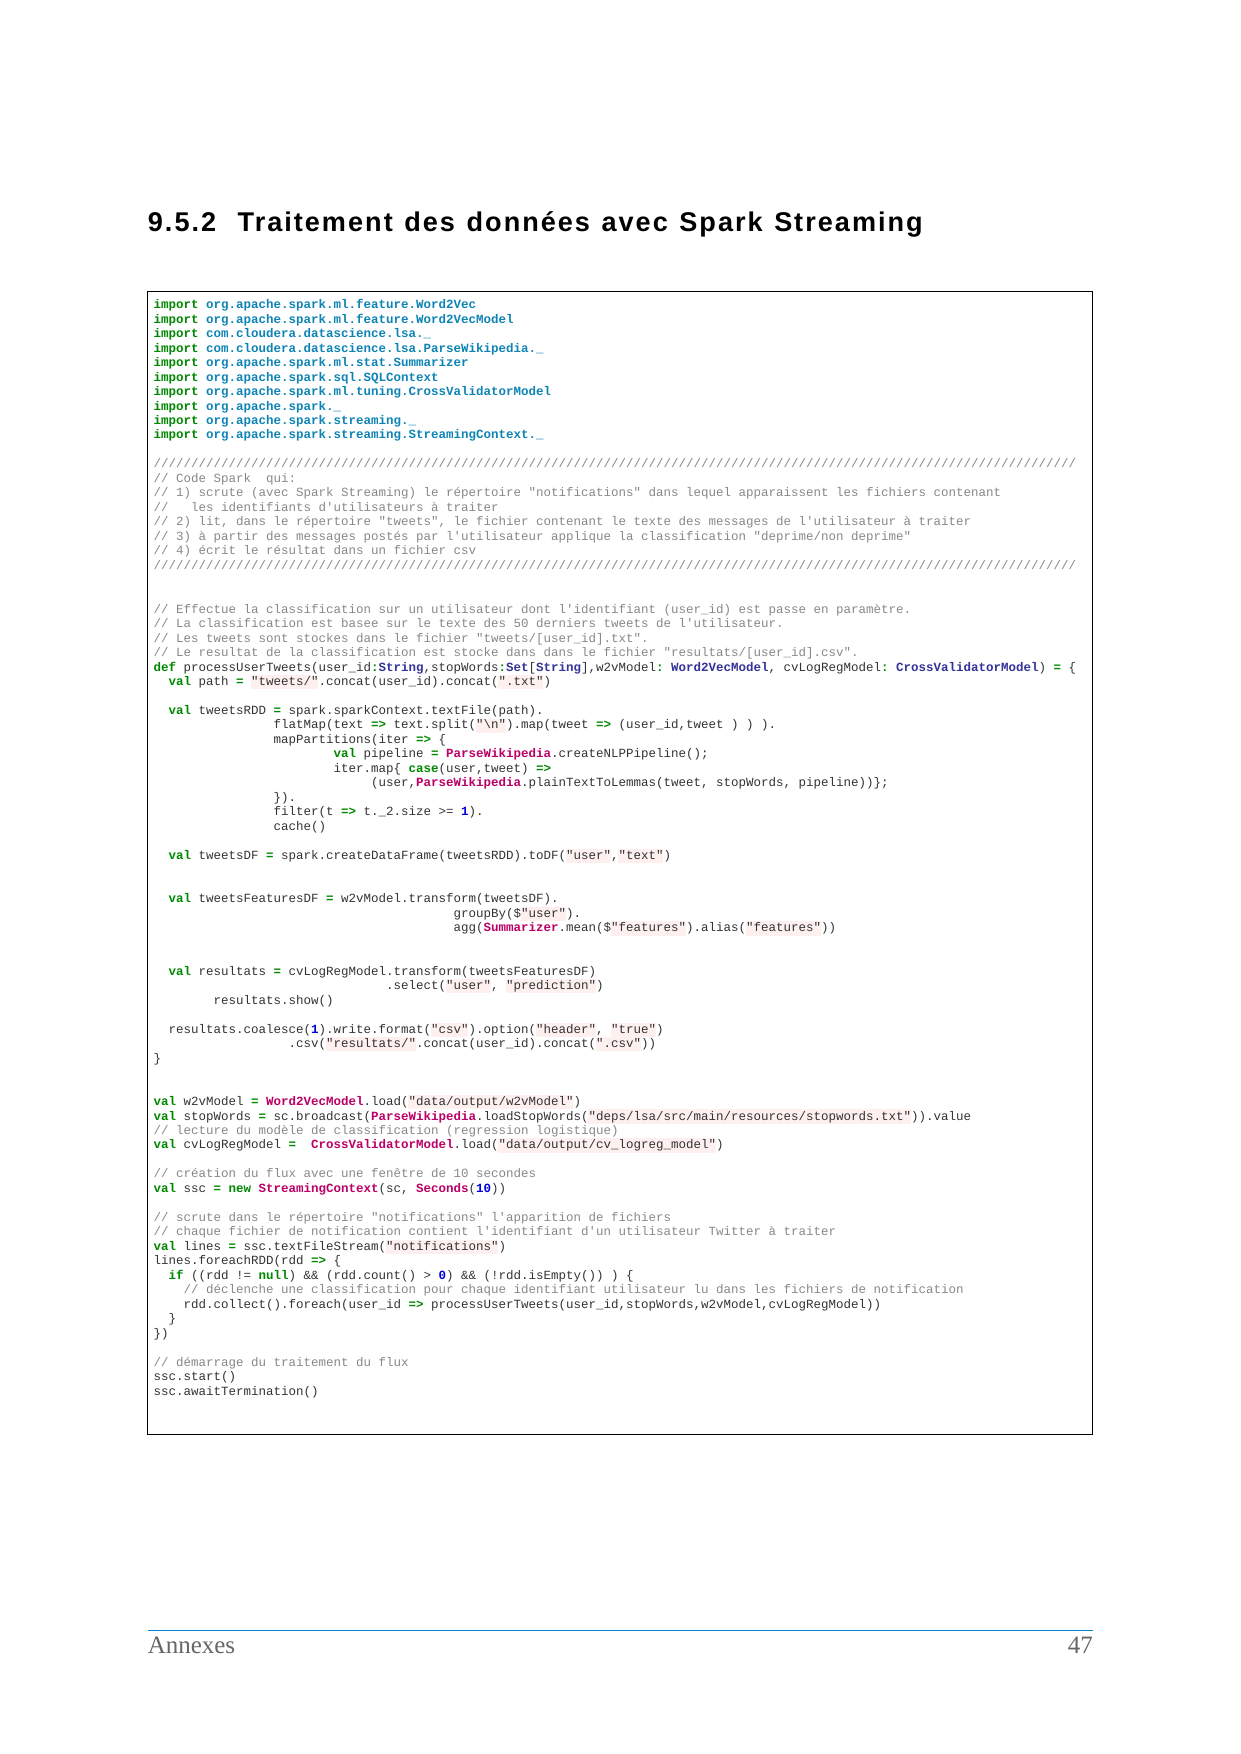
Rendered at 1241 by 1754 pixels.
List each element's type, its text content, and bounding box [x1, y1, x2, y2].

table_header import org.apache.spark.ml.feature.Word2Vec import org.apache.spark.ml.feature.Word2VecModel import com.cloudera.datascience.lsa._ import com.cloudera.datascience.lsa.ParseWikipedia._ import org.apache.spark.ml.stat.Summarizer import org.apache.spark.sql.SQLContext import org.apache.spark.ml.tuning.CrossValidatorModel import org.apache.spark._ import org.apache.spark.streaming._ import org.apache.spark.streaming.StreamingContext._ /////////////////////////////////////////////////////////////////////////////////////////////////////////////////////////// // Code Spark qui: // 1) scrute (avec Spark Streaming) le répertoire "notifications" dans lequel apparaissent les fichiers contenant // les identifiants d'utilisateurs à traiter // 2) lit, dans le répertoire "tweets", le fichier contenant le texte des messages de l'utilisateur à traiter // 3) à partir des messages postés par l'utilisateur applique la classification "deprime/non deprime" // 4) écrit le résultat dans un fichier csv /////////////////////////////////////////////////////////////////////////////////////////////////////////////////////////// // Effectue la classification sur un utilisateur dont l'identifiant (user_id) est passe en paramètre. // La classification est basee sur le texte des 50 derniers tweets de l'utilisateur. // Les tweets sont stockes dans le fichier "tweets/[user_id].txt". // Le resultat de la classification est stocke dans dans le fichier "resultats/[user_id].csv". def processUserTweets(user_id:String,stopWords:Set[String],w2vModel: Word2VecModel, cvLogRegModel: CrossValidatorModel) = { val path = "tweets/".concat(user_id).concat(".txt") val tweetsRDD = spark.sparkContext.textFile(path). flatMap(text => text.split("\n").map(tweet => (user_id,tweet ) ) ). mapPartitions(iter => { val pipeline = ParseWikipedia.createNLPPipeline(); iter.map{ case(user,tweet) => (user,ParseWikipedia.plainTextToLemmas(tweet, stopWords, pipeline))}; }). filter(t => t._2.size >= 1). cache() val tweetsDF = spark.createDataFrame(tweetsRDD).toDF("user","text") val tweetsFeaturesDF = w2vModel.transform(tweetsDF). groupBy($"user"). agg(Summarizer.mean($"features").alias("features")) val resultats = cvLogRegModel.transform(tweetsFeaturesDF) .select("user", "prediction") resultats.show() resultats.coalesce(1).write.format("csv").option("header", "true") .csv("resultats/".concat(user_id).concat(".csv")) } val w2vModel = Word2VecModel.load("data/output/w2vModel") val stopWords = sc.broadcast(ParseWikipedia.loadStopWords("deps/lsa/src/main/resources/stopwords.txt")).value // lecture du modèle de classification (regression logistique) val cvLogRegModel = CrossValidatorModel.load("data/output/cv_logreg_model") // création du flux avec une fenêtre de 10 secondes val ssc = new StreamingContext(sc, Seconds(10)) // scrute dans le répertoire "notifications" l'apparition de fichiers // chaque fichier de notification contient l'identifiant d'un utilisateur Twitter à traiter val lines = ssc.textFileStream("notifications") lines.foreachRDD(rdd => { if ((rdd != null) && (rdd.count() > 0) && (!rdd.isEmpty()) ) { // déclenche une classification pour chaque identifiant utilisateur lu dans les fichiers de notification rdd.collect().foreach(user_id => processUserTweets(user_id,stopWords,w2vModel,cvLogRegModel)) } }) // démarrage du traitement du flux ssc.start() ssc.awaitTermination() [148, 292, 1092, 1434]
picture [357, 316, 363, 323]
subtitle Traitement des données avec Spark Streaming [148, 206, 1093, 237]
picture [357, 301, 363, 308]
